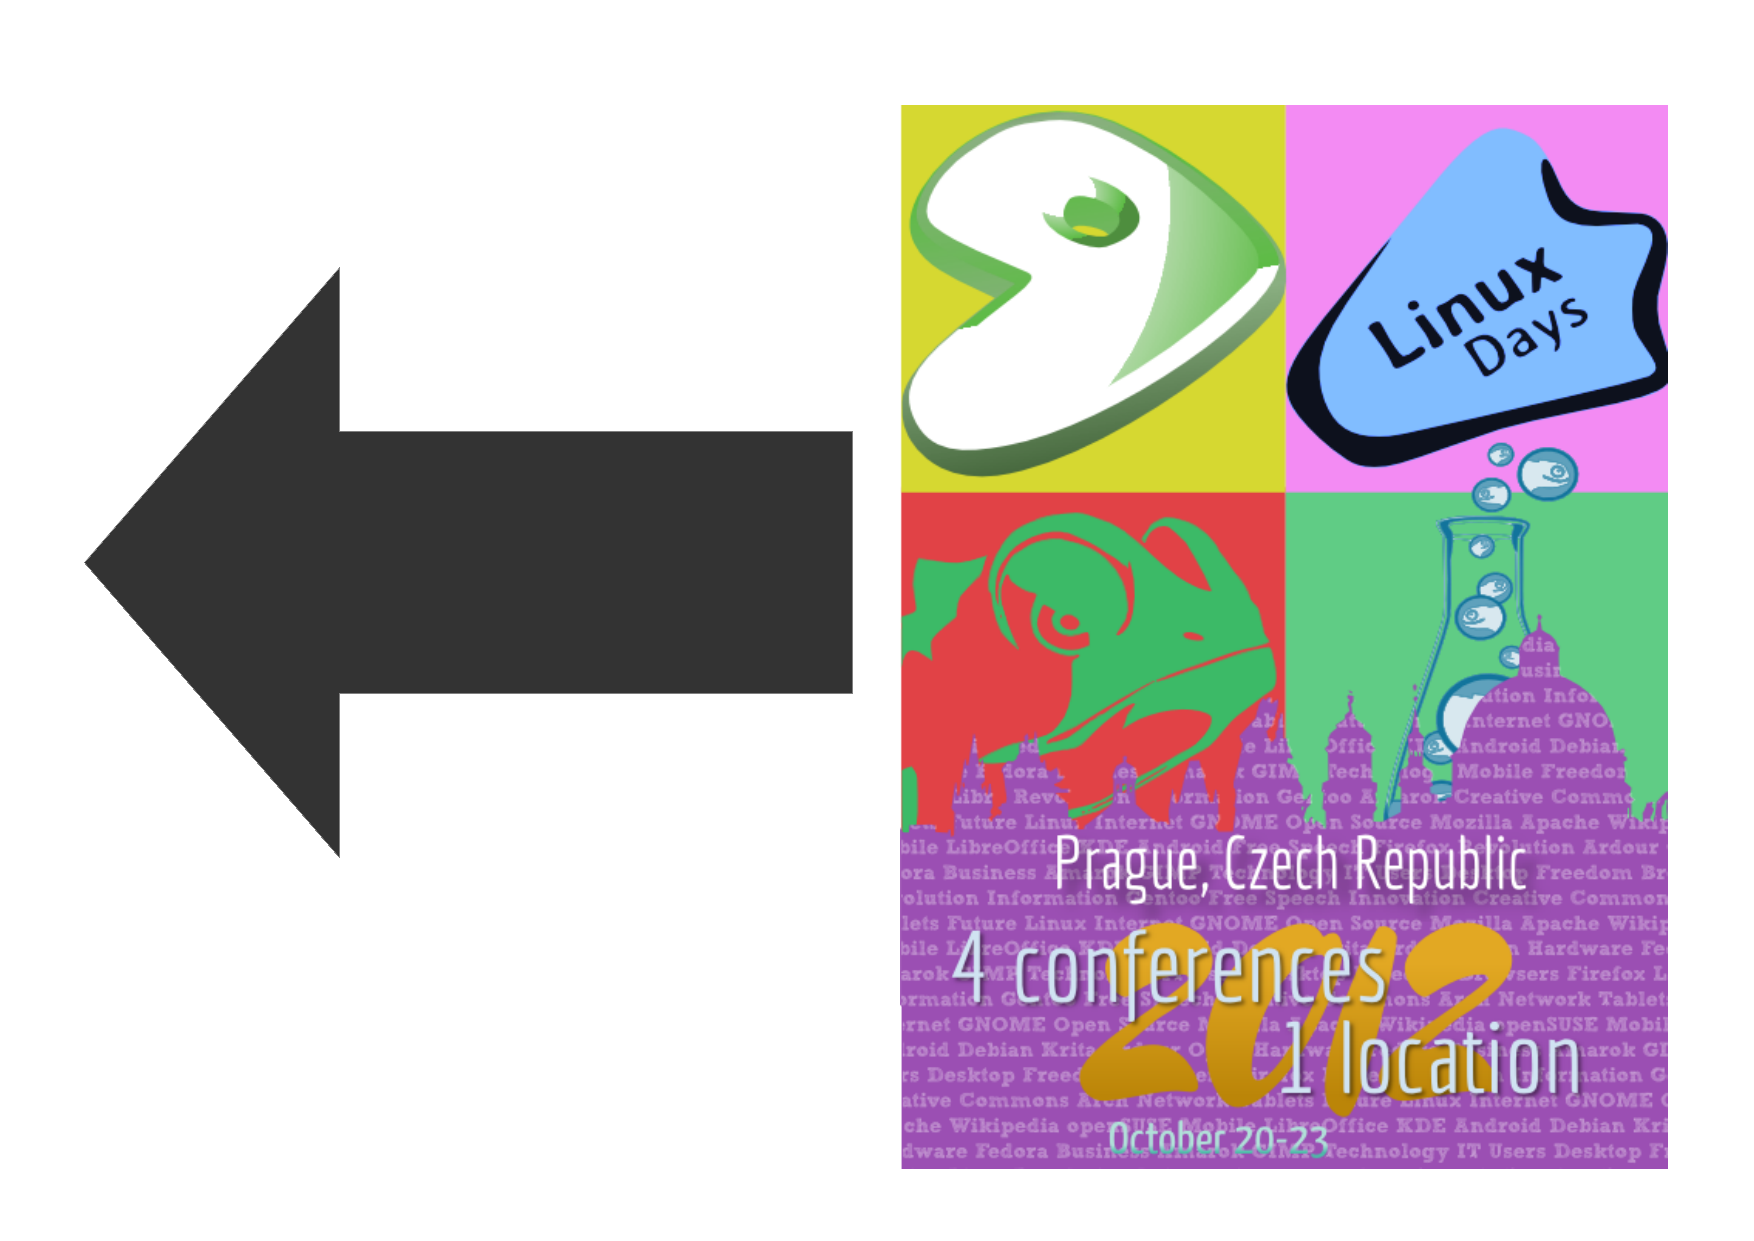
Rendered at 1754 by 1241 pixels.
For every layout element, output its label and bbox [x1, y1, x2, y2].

picture [900, 105, 1668, 1169]
